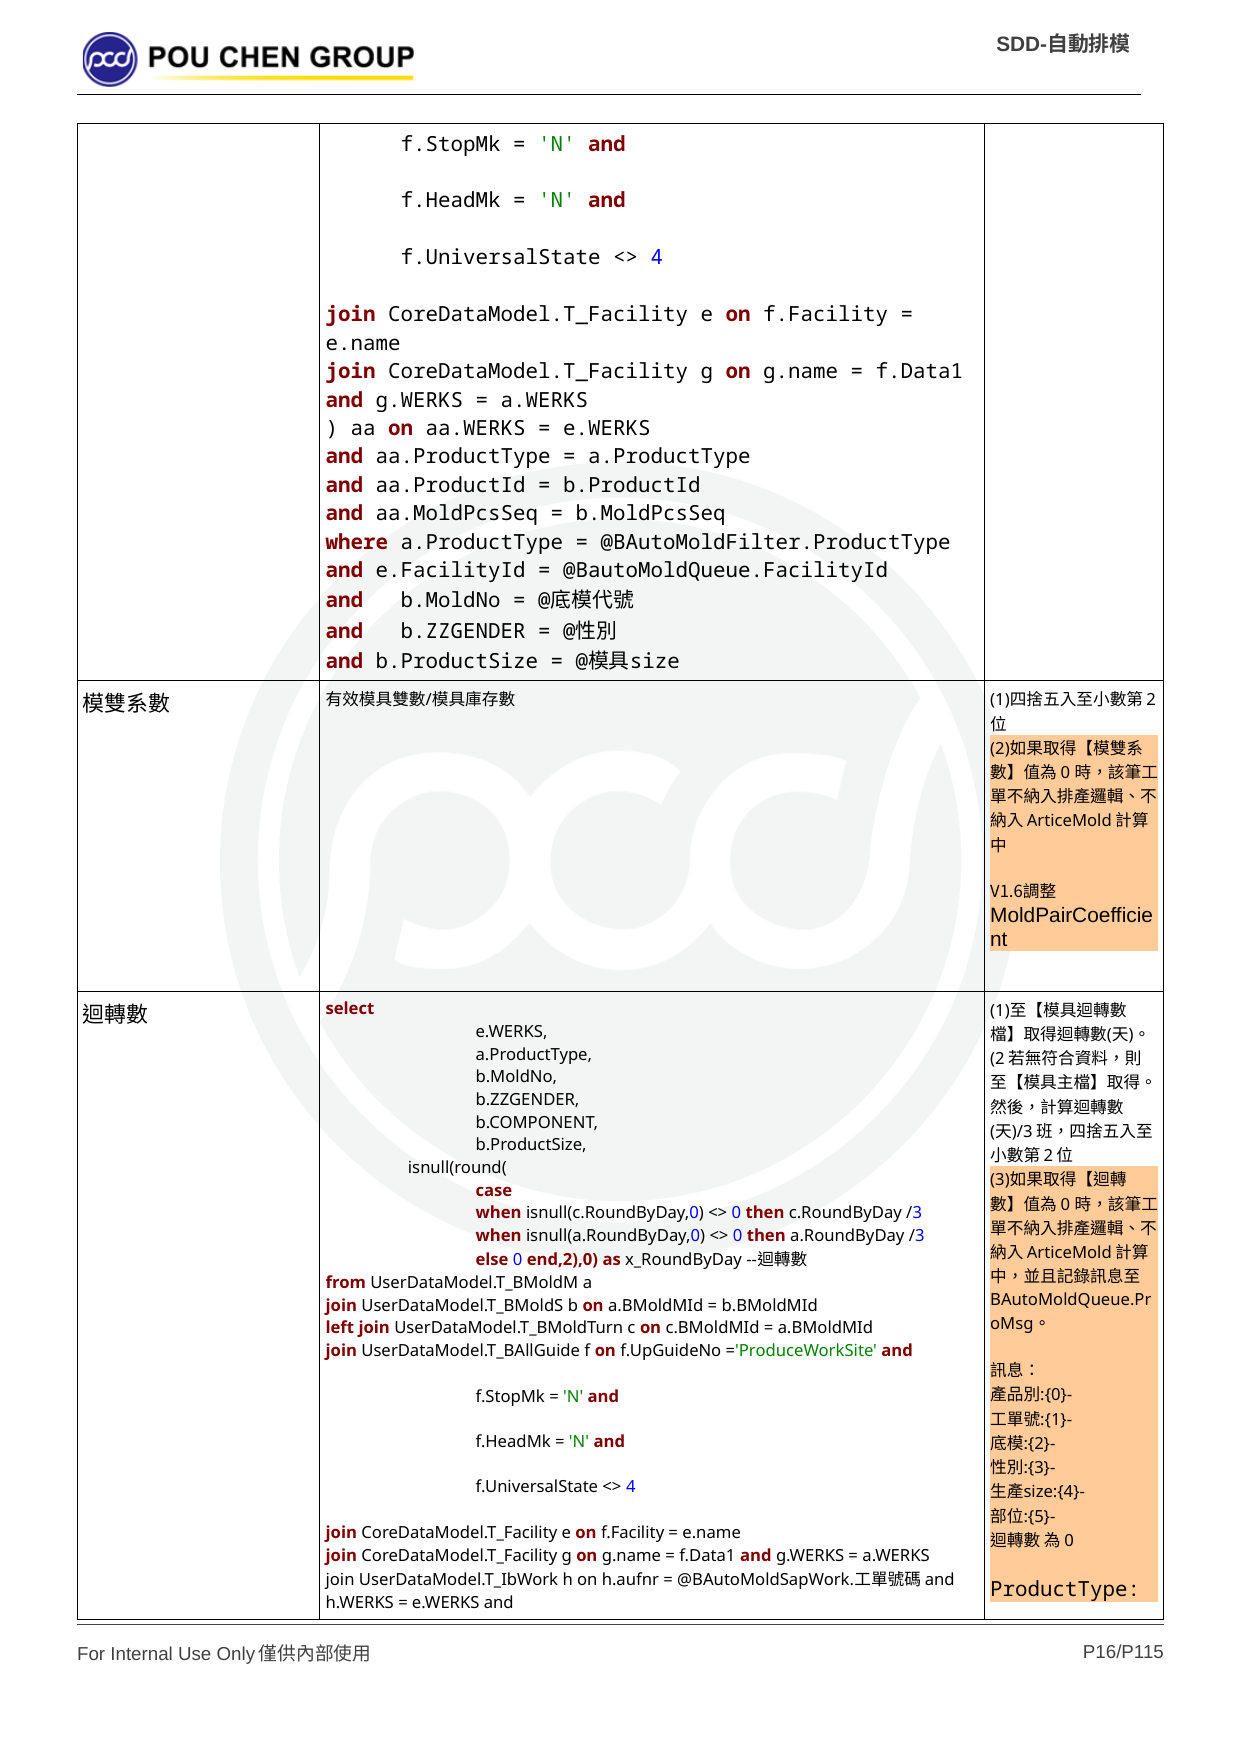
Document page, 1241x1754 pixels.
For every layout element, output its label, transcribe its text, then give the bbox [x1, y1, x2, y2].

picture [82, 32, 414, 87]
table_cell [985, 124, 1163, 680]
table_cell 模雙系數 [78, 681, 319, 991]
table_cell select e.WERKS, a.ProductType, b.MoldNo, b.ZZGENDER, b.COMPONENT, b.ProductSize, isnull(round( case when isnull(c.RoundByDay,0) <> 0 then c.RoundByDay /3 when isnull(a.RoundByDay,0) <> 0 then a.RoundByDay /3 else 0 end,2),0) as x_RoundByDay --迴轉數 from UserDataModel.T_BMoldM a join UserDataModel.T_BMoldS b on a.BMoldMId = b.BMoldMId left join UserDataModel.T_BMoldTurn c on c.BMoldMId = a.BMoldMId join UserDataModel.T_BAllGuide f on f.UpGuideNo ='ProduceWorkSite' and f.StopMk = 'N' and f.HeadMk = 'N' and f.UniversalState <> 4 join CoreDataModel.T_Facility e on f.Facility = e.name join CoreDataModel.T_Facility g on g.name = f.Data1 and g.WERKS = a.WERKS join UserDataModel.T_IbWork h on h.aufnr = @BAutoMoldSapWork.工單號碼 and h.WERKS = e.WERKS and [320, 992, 984, 1619]
table_cell f.StopMk = 'N' and f.HeadMk = 'N' and f.UniversalState <> 4 join CoreDataModel.T_Facility e on f.Facility = e.name join CoreDataModel.T_Facility g on g.name = f.Data1 and g.WERKS = a.WERKS ) aa on aa.WERKS = e.WERKS and aa.ProductType = a.ProductType and aa.ProductId = b.ProductId and aa.MoldPcsSeq = b.MoldPcsSeq where a.ProductType = @BAutoMoldFilter.ProductType and e.FacilityId = @BautoMoldQueue.FacilityId and b.MoldNo = @底模代號 and b.ZZGENDER = @性別 and b.ProductSize = @模具size [320, 124, 984, 680]
table_cell [78, 124, 319, 680]
table_cell 迴轉數 [78, 992, 319, 1619]
table_cell (1)四捨五入至小數第2位 (2)如果取得【模雙系數】值為 0 時，該筆工單不納入排產邏輯、不納入ArticeMold計算中 V1.6調整 MoldPairCoefficient [985, 681, 1163, 991]
table_cell 有效模具雙數/模具庫存數 [320, 681, 984, 991]
table_cell (1)至【模具迴轉數檔】取得迴轉數(天)。 (2若無符合資料，則至【模具主檔】取得。然後，計算迴轉數(天)/3班，四捨五入至小數第2位 (3)如果取得【迴轉數】值為 0 時，該筆工單不納入排產邏輯、不納入ArticeMold計算中，並且記錄訊息至BAutoMoldQueue.ProMsg。 訊息： 產品別:{0}- 工單號:{1}- 底模:{2}- 性別:{3}- 生產size:{4}- 部位:{5}- 迴轉數 為 0 ProductType: [985, 992, 1163, 1619]
